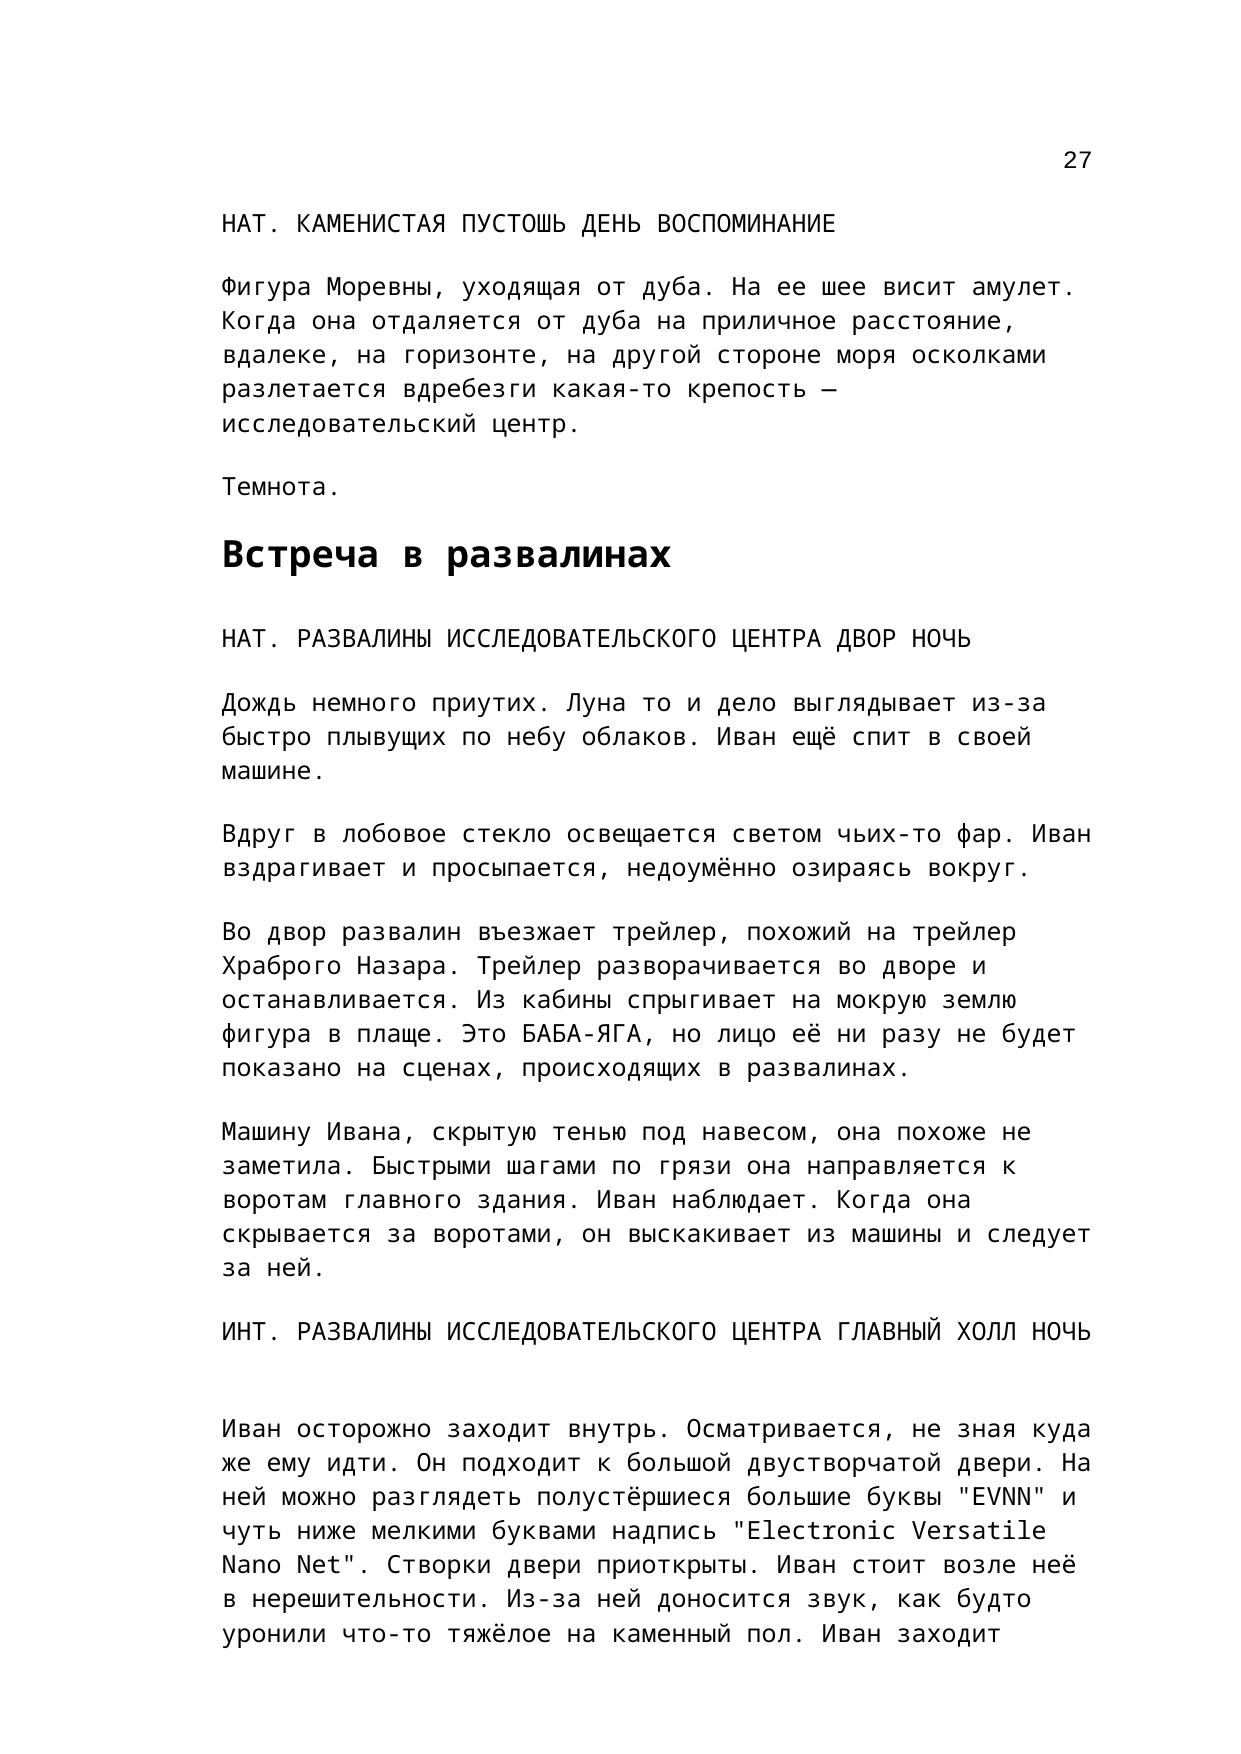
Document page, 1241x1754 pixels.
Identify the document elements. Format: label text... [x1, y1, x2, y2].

subtitle Встреча в развалинах [221, 528, 1093, 579]
text НАТ. РАЗВАЛИНЫ ИССЛЕДОВАТЕЛЬСКОГО ЦЕНТРА ДВОР НОЧЬ [221, 621, 1093, 655]
text Дождь немного приутих. Луна то и дело выглядывает из-за быстро плывущих по небу облаков. Иван ещё спит в своей машине. [221, 684, 1093, 787]
text Темнота. [221, 469, 1093, 503]
text Во двор развалин въезжает трейлер, похожий на трейлер Храброго Назара. Трейлер разворачивается во дворе и останавливается. Из кабины спрыгивает на мокрую землю фигура в плаще. Это БАБА-ЯГА, но лицо её ни разу не будет показано на сценах, происходящих в развалинах. [221, 914, 1093, 1084]
text ИНТ. РАЗВАЛИНЫ ИССЛЕДОВАТЕЛЬСКОГО ЦЕНТРА ГЛАВНЫЙ ХОЛЛ НОЧЬ [221, 1313, 1093, 1381]
text Иван осторожно заходит внутрь. Осматривается, не зная куда же ему идти. Он подходит к большой двустворчатой двери. На ней можно разглядеть полустёршиеся большие буквы "EVNN" и чуть ниже мелкими буквами надпись "Electronic Versatile Nano Net". Створки двери приоткрыты. Иван стоит возле неё в нерешительности. Из-за ней доносится звук, как будто уронили что-то тяжёлое на каменный пол. Иван заходит [221, 1411, 1093, 1649]
text Машину Ивана, скрытую тенью под навесом, она похоже не заметила. Быстрыми шагами по грязи она направляется к воротам главного здания. Иван наблюдает. Когда она скрывается за воротами, он выскакивает из машины и следует за ней. [221, 1113, 1093, 1284]
text Фигура Моревны, уходящая от дуба. На ее шее висит амулет. Когда она отдаляется от дуба на приличное расстояние, вдалеке, на горизонте, на другой стороне моря осколками разлетается вдребезги какая-то крепость — исследовательский центр. [221, 269, 1093, 439]
text НАТ. КАМЕНИСТАЯ ПУСТОШЬ ДЕНЬ ВОСПОМИНАНИЕ [221, 205, 1093, 239]
text Вдруг в лобовое стекло освещается светом чьих-то фар. Иван вздрагивает и просыпается, недоумённо озираясь вокруг. [221, 816, 1093, 884]
